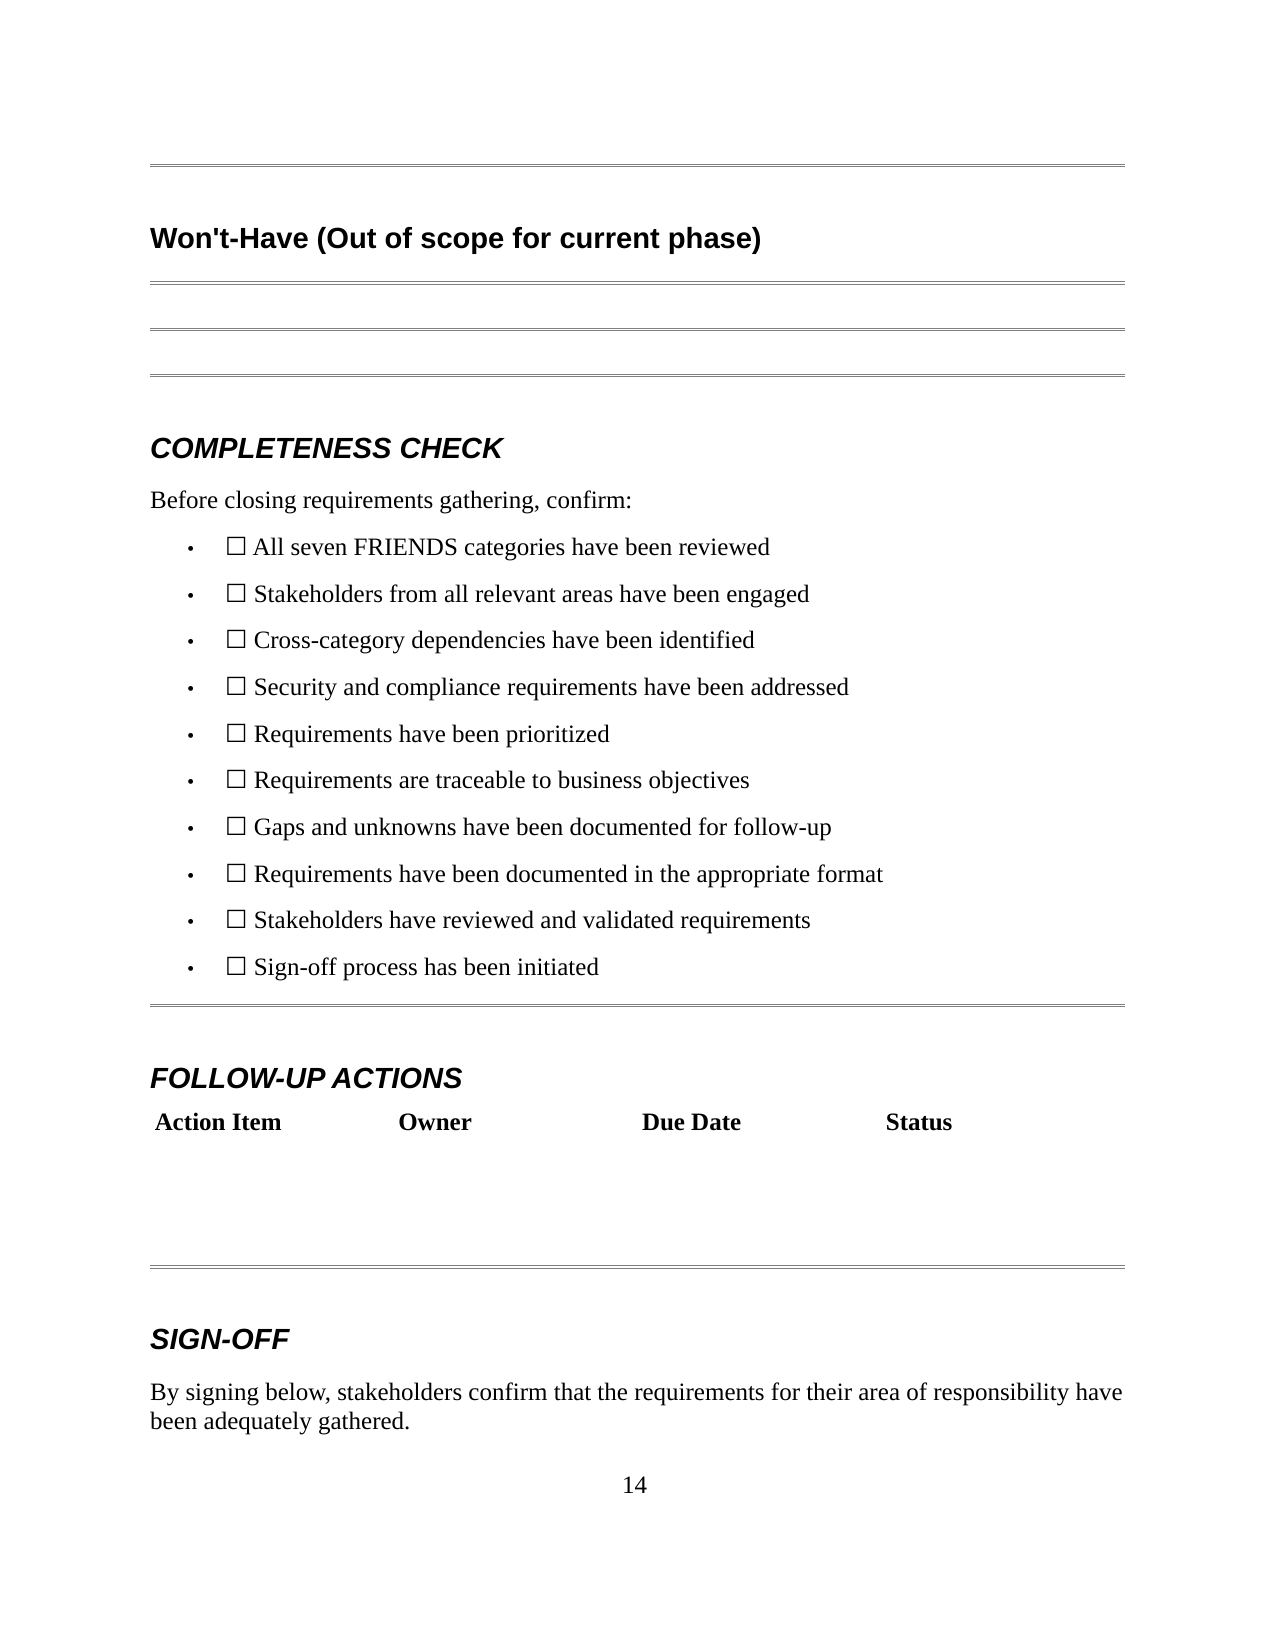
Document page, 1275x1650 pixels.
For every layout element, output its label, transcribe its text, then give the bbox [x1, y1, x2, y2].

table_cell [638, 1222, 881, 1251]
table_header Action Item [150, 1107, 394, 1136]
table_cell [881, 1222, 1125, 1251]
subtitle SIGN-OFF [150, 1322, 1125, 1356]
table_cell [394, 1194, 637, 1222]
table_header Status [881, 1107, 1125, 1136]
table_cell [638, 1165, 881, 1193]
text Before closing requirements gathering, confirm: [150, 486, 1125, 514]
table_cell [150, 1222, 394, 1251]
list ☐ Gaps and unknowns have been documented for follow-up [187, 812, 1125, 841]
table_cell [150, 1136, 394, 1165]
table_cell [394, 1136, 637, 1165]
list ☐ Stakeholders from all relevant areas have been engaged [187, 579, 1125, 608]
list ☐ Sign-off process has been initiated [187, 952, 1125, 981]
table_cell [638, 1194, 881, 1222]
list ☐ Stakeholders have reviewed and validated requirements [187, 906, 1125, 934]
table_header Due Date [638, 1107, 881, 1136]
list ☐ Requirements have been prioritized [187, 719, 1125, 748]
list ☐ All seven FRIENDS categories have been reviewed [187, 532, 1125, 561]
table_cell [638, 1136, 881, 1165]
table_cell [150, 1165, 394, 1193]
list ☐ Requirements are traceable to business objectives [187, 766, 1125, 794]
table_cell [394, 1222, 637, 1251]
table_cell [881, 1194, 1125, 1222]
subtitle Won't-Have (Out of scope for current phase) [150, 221, 1125, 255]
list ☐ Requirements have been documented in the appropriate format [187, 859, 1125, 888]
table_cell [394, 1165, 637, 1193]
table_cell [881, 1165, 1125, 1193]
subtitle FOLLOW-UP ACTIONS [150, 1061, 1125, 1095]
table_header Owner [394, 1107, 637, 1136]
table_cell [881, 1136, 1125, 1165]
list ☐ Cross-category dependencies have been identified [187, 626, 1125, 654]
text By signing below, stakeholders confirm that the requirements for their area of responsibility have been adequately gathered. [150, 1377, 1125, 1434]
list ☐ Security and compliance requirements have been addressed [187, 672, 1125, 701]
table_cell [150, 1194, 394, 1222]
subtitle COMPLETENESS CHECK [150, 431, 1125, 464]
